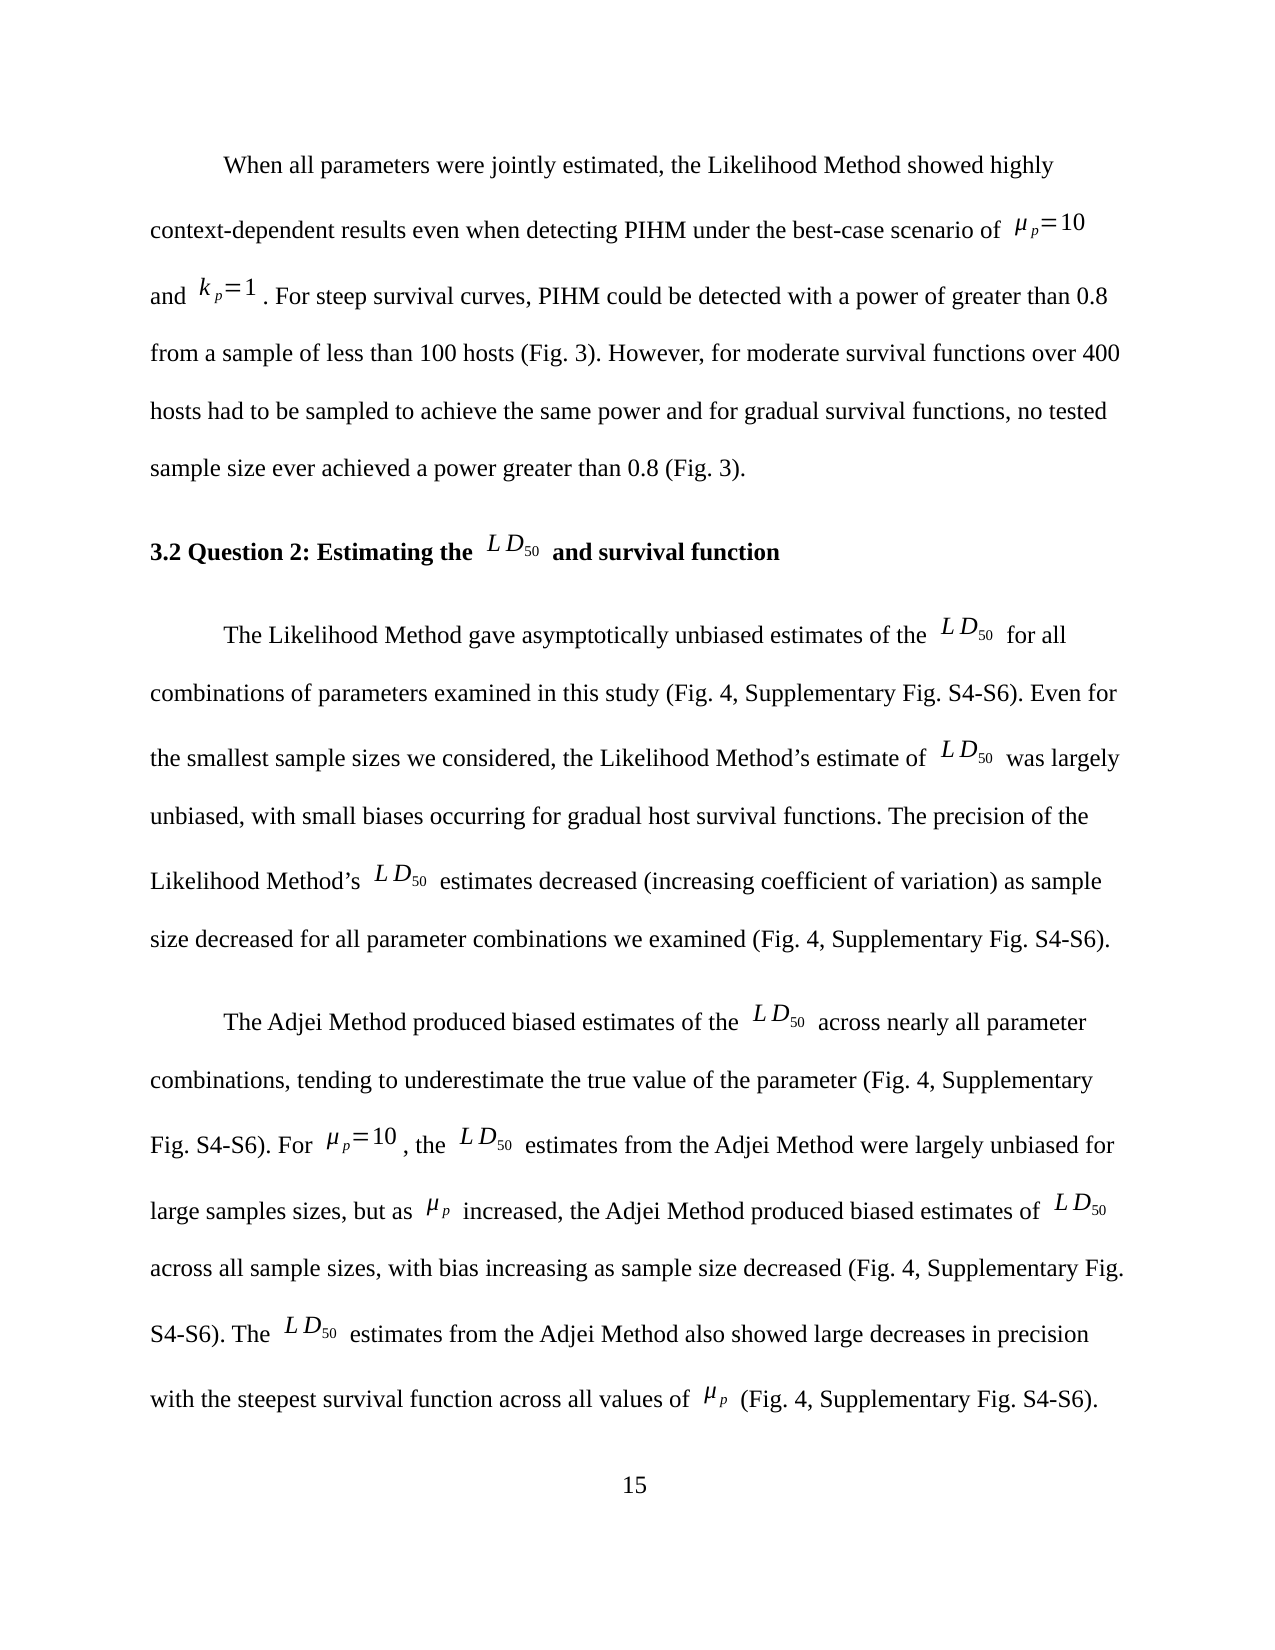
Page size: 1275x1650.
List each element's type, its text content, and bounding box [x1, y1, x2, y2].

text 3.2 Question 2: Estimating the and survival function [150, 529, 1125, 566]
text The Adjei Method produced biased estimates of the across nearly all parameter combinations, tending to underestimate the true value of the parameter (Fig. 4, Supplementary Fig. S4-S6). For , the estimates from the Adjei Method were largely unbiased for large samples sizes, but as increased, the Adjei Method produced biased estimates of across all sample sizes, with bias increasing as sample size decreased (Fig. 4, Supplementary Fig. S4-S6). The estimates from the Adjei Method also showed large decreases in precision with the steepest survival function across all values of (Fig. 4, Supplementary Fig. S4-S6). [150, 999, 1125, 1413]
text The Likelihood Method gave asymptotically unbiased estimates of the for all combinations of parameters examined in this study (Fig. 4, Supplementary Fig. S4-S6). Even for the smallest sample sizes we considered, the Likelihood Method’s estimate of was largely unbiased, with small biases occurring for gradual host survival functions. The precision of the Likelihood Method’s estimates decreased (increasing coefficient of variation) as sample size decreased for all parameter combinations we examined (Fig. 4, Supplementary Fig. S4-S6). [150, 612, 1125, 953]
text When all parameters were jointly estimated, the Likelihood Method showed highly context-dependent results even when detecting PIHM under the best-case scenario of and . For steep survival curves, PIHM could be detected with a power of greater than 0.8 from a sample of less than 100 hosts (Fig. 3). However, for moderate survival functions over 400 hosts had to be sampled to achieve the same power and for gradual survival functions, no tested sample size ever achieved a power greater than 0.8 (Fig. 3). [150, 150, 1125, 482]
